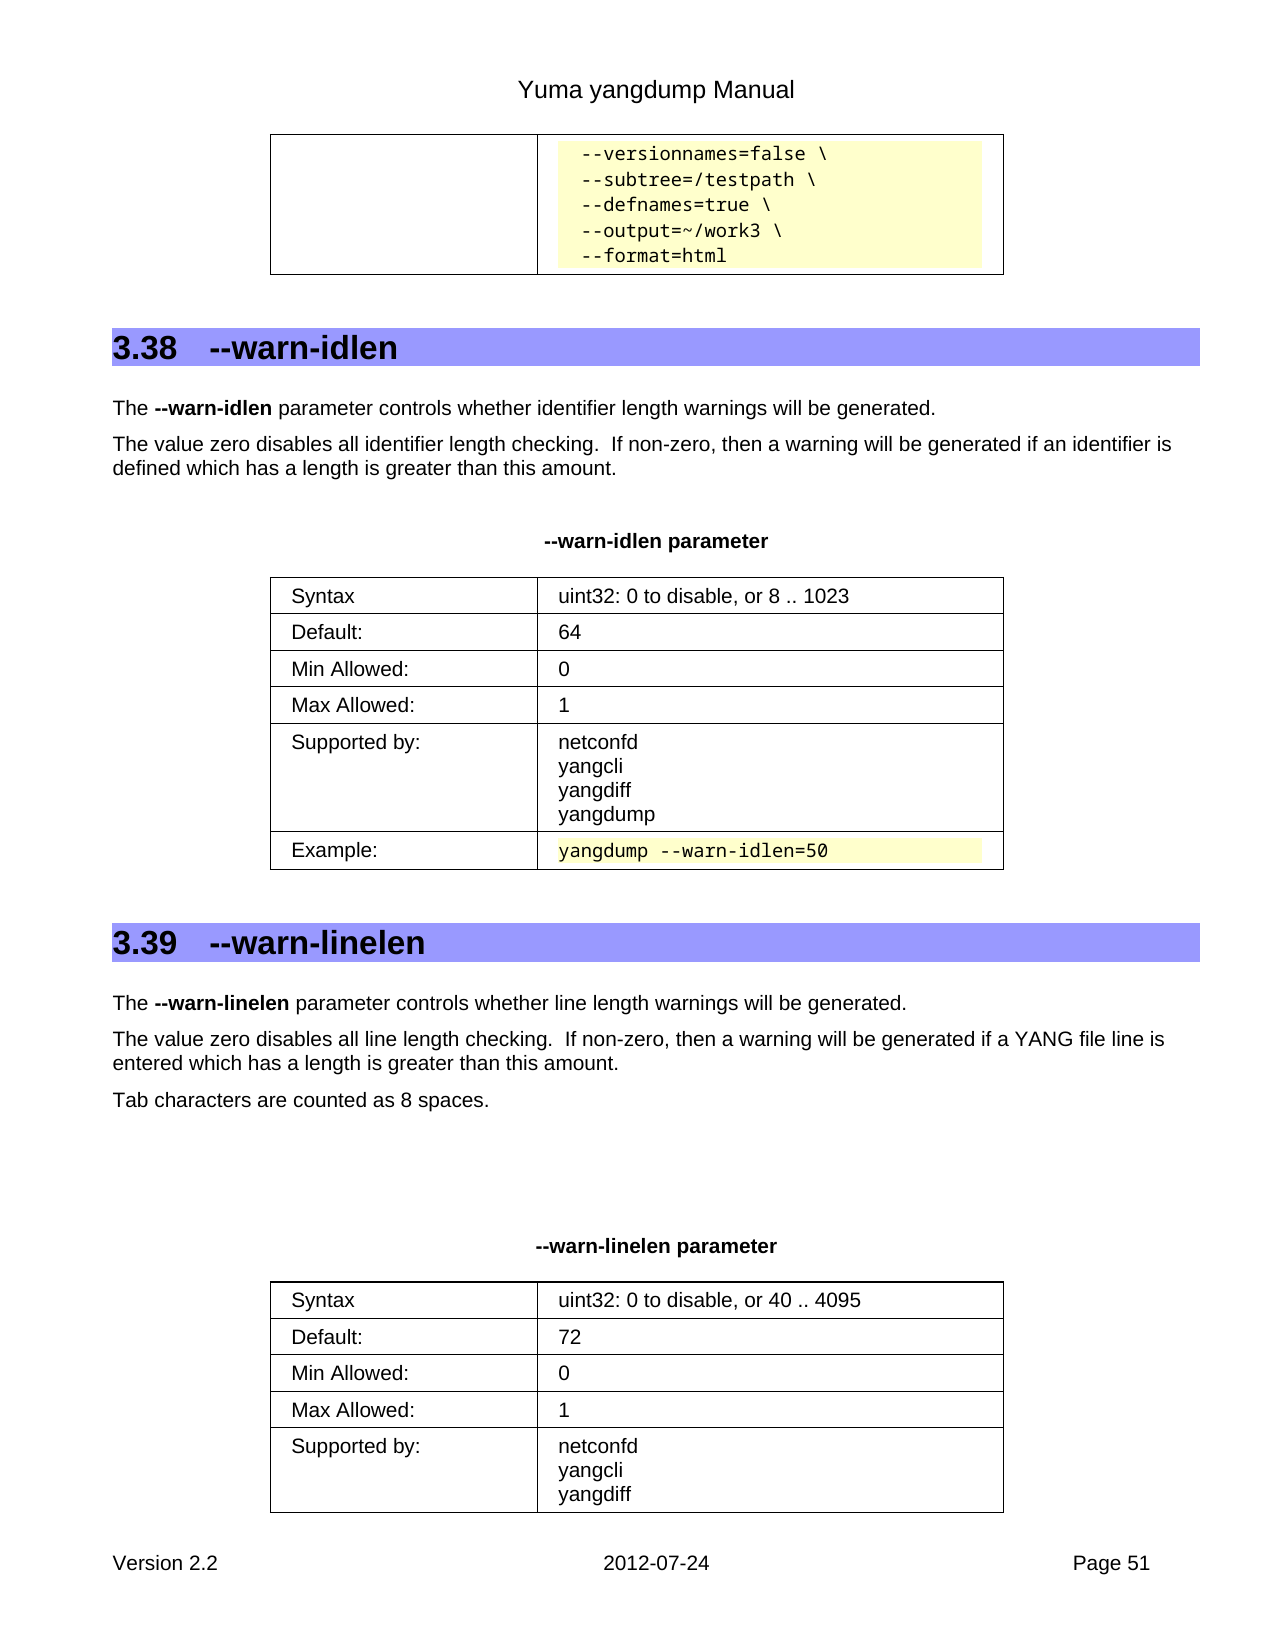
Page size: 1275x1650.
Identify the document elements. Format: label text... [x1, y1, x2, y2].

table_header Syntax [271, 578, 537, 613]
table_cell Default: [271, 614, 537, 650]
subtitle --warn-linelen parameter [127, 1233, 1185, 1257]
text The --warn-idlen parameter controls whether identifier length warnings will be generated. [112, 396, 1200, 419]
table_cell netconfd yangcli yangdiff yangdump [538, 724, 1003, 831]
table_header uint32: 0 to disable, or 8 .. 1023 [538, 578, 1003, 613]
table_cell 1 [538, 687, 1003, 723]
table_cell Min Allowed: [271, 651, 537, 686]
table_cell 0 [538, 651, 1003, 686]
table_cell 72 [538, 1319, 1003, 1354]
table_cell Example: [271, 832, 537, 869]
subtitle --warn-idlen [112, 328, 1200, 366]
table_cell Max Allowed: [271, 687, 537, 723]
text The value zero disables all identifier length checking. If non-zero, then a warning will be generated if an identifier is defined which has a length is greater than this amount. [112, 432, 1200, 480]
table_cell yangdump --warn-idlen=50 [538, 832, 1003, 869]
table_cell Default: [271, 1319, 537, 1354]
text The value zero disables all line length checking. If non-zero, then a warning will be generated if a YANG file line is entered which has a length is greater than this amount. [112, 1027, 1200, 1075]
table_cell netconfd yangcli yangdiff [538, 1428, 1003, 1512]
table_cell [271, 135, 537, 274]
table_header uint32: 0 to disable, or 40 .. 4095 [538, 1283, 1003, 1318]
table_cell 0 [538, 1355, 1003, 1391]
table_header Syntax [271, 1283, 537, 1318]
subtitle --warn-idlen parameter [127, 529, 1185, 553]
table_cell 1 [538, 1392, 1003, 1427]
table_cell 64 [538, 614, 1003, 650]
table_cell --versionnames=false \ --subtree=/testpath \ --defnames=true \ --output=~/work3 \ --format=html [538, 135, 1003, 274]
table_cell Max Allowed: [271, 1392, 537, 1427]
table_cell Min Allowed: [271, 1355, 537, 1391]
table_cell Supported by: [271, 724, 537, 831]
text Tab characters are counted as 8 spaces. [112, 1088, 1200, 1112]
text The --warn-linelen parameter controls whether line length warnings will be generated. [112, 991, 1200, 1015]
table_cell Supported by: [271, 1428, 537, 1512]
subtitle --warn-linelen [112, 923, 1200, 962]
